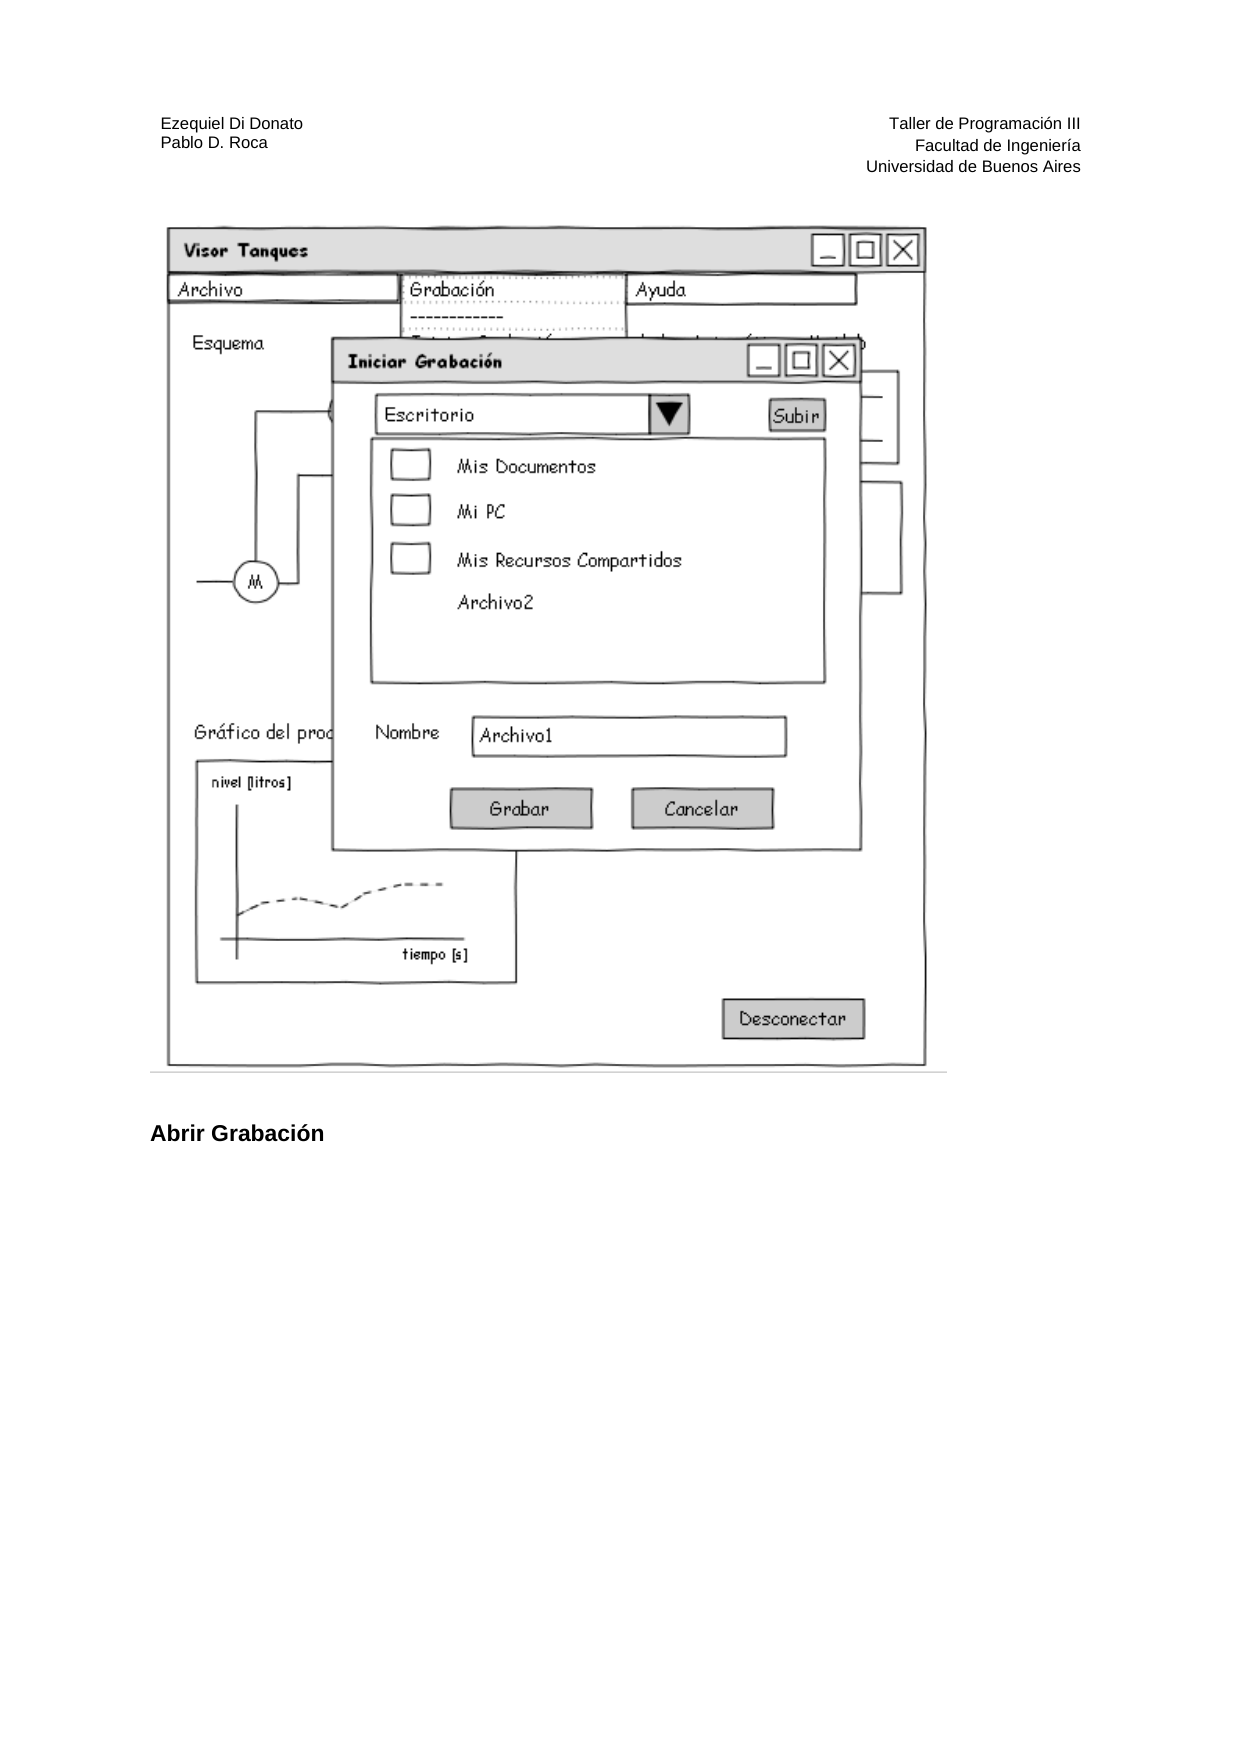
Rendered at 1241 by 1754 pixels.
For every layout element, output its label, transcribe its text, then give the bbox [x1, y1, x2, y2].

picture [150, 213, 947, 1088]
text Abrir Grabación [150, 1121, 1090, 1147]
